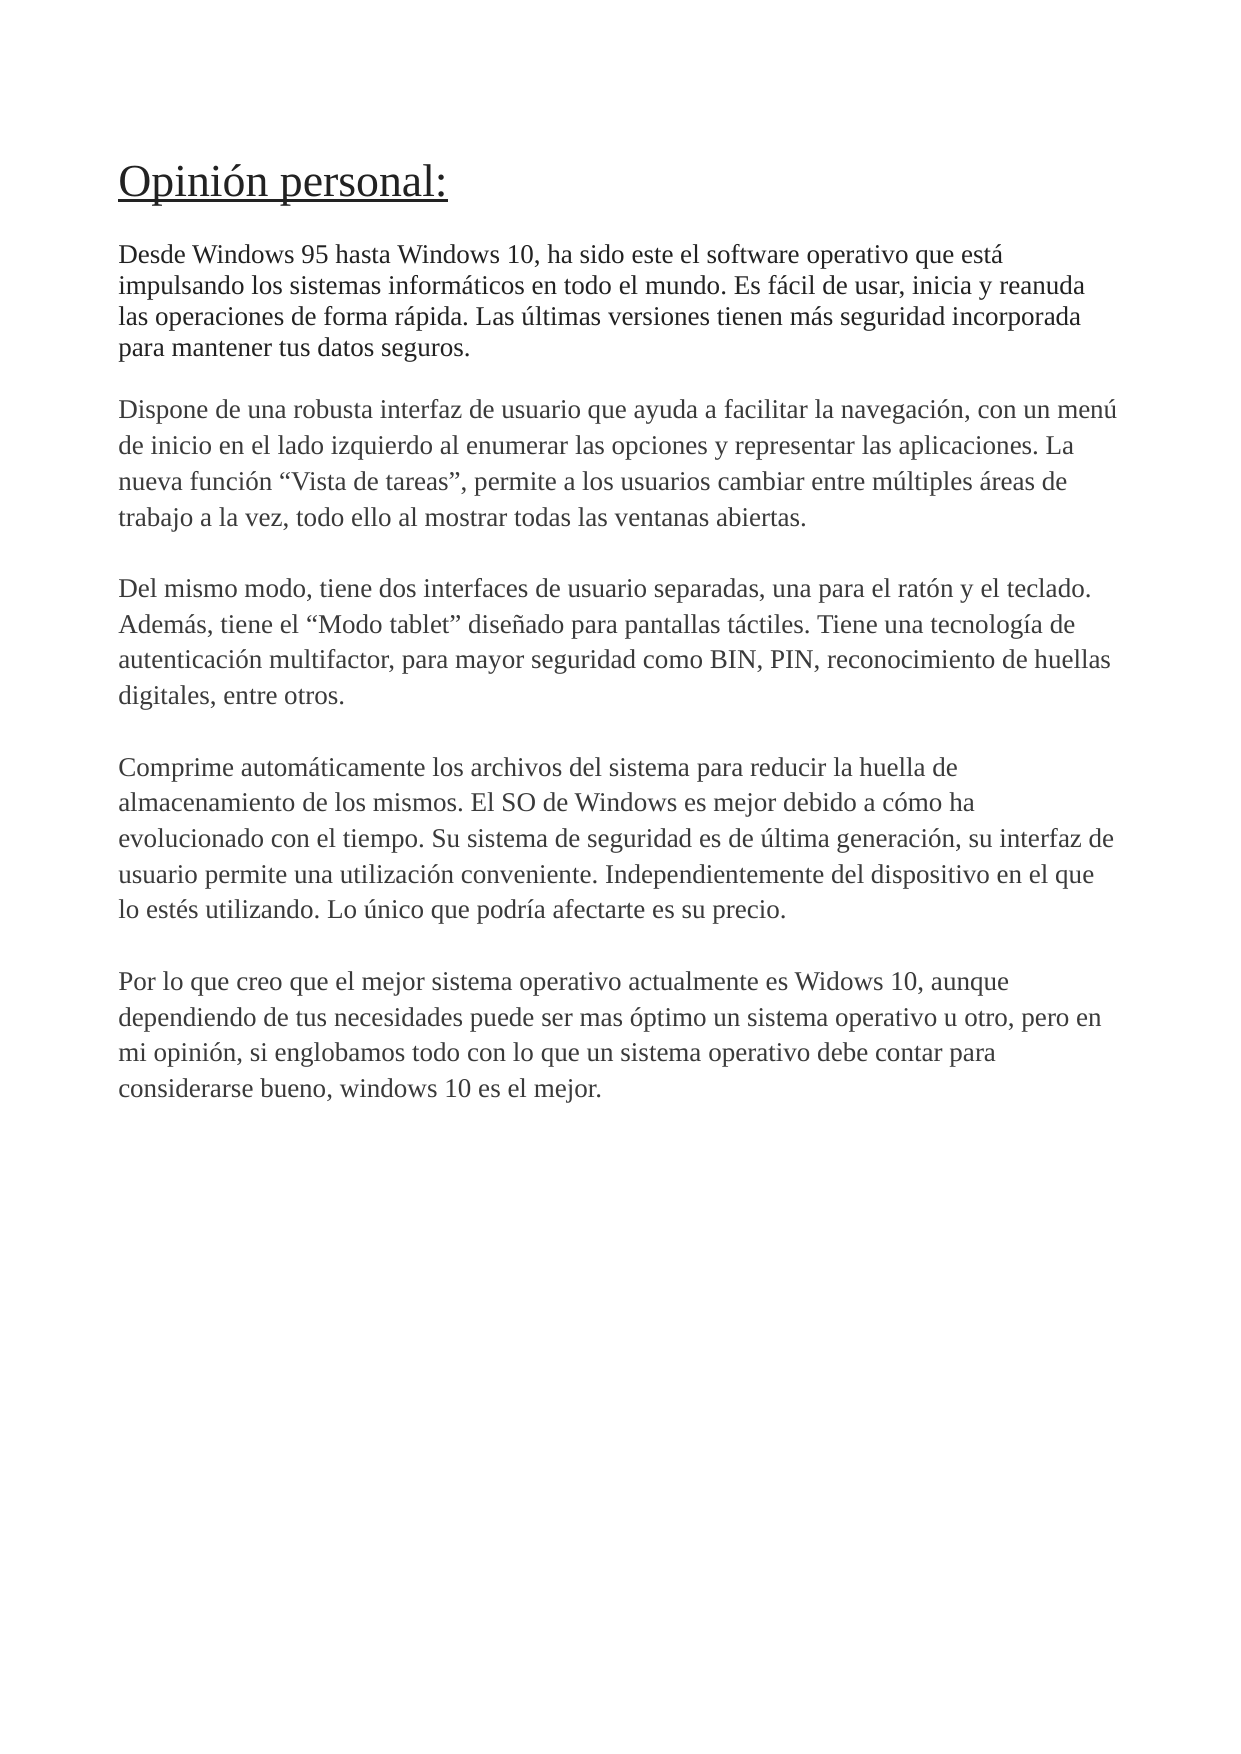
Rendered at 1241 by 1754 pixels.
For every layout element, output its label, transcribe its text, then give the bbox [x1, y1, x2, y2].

text Comprime automáticamente los archivos del sistema para reducir la huella de almacenamiento de los mismos. El SO de Windows es mejor debido a cómo ha evolucionado con el tiempo. Su sistema de seguridad es de última generación, su interfaz de usuario permite una utilización conveniente. Independientemente del dispositivo en el que lo estés utilizando. Lo único que podría afectarte es su precio. [118, 751, 1122, 925]
text Dispone de una robusta interfaz de usuario que ayuda a facilitar la navegación, con un menú de inicio en el lado izquierdo al enumerar las opciones y representar las aplicaciones. La nueva función “Vista de tareas”, permite a los usuarios cambiar entre múltiples áreas de trabajo a la vez, todo ello al mostrar todas las ventanas abiertas. [118, 393, 1122, 532]
text Del mismo modo, tiene dos interfaces de usuario separadas, una para el ratón y el teclado. Además, tiene el “Modo tablet” diseñado para pantallas táctiles. Tiene una tecnología de autenticación multifactor, para mayor seguridad como BIN, PIN, reconocimiento de huellas digitales, entre otros. [118, 572, 1122, 710]
text Por lo que creo que el mejor sistema operativo actualmente es Widows 10, aunque dependiendo de tus necesidades puede ser mas óptimo un sistema operativo u otro, pero en mi opinión, si englobamos todo con lo que un sistema operativo debe contar para considerarse bueno, windows 10 es el mejor. [118, 965, 1122, 1103]
text Desde Windows 95 hasta Windows 10, ha sido este el software operativo que está impulsando los sistemas informáticos en todo el mundo. Es fácil de usar, inicia y reanuda las operaciones de forma rápida. Las últimas versiones tienen más seguridad incorporada para mantener tus datos seguros. [118, 238, 1122, 362]
text Opinión personal: [118, 154, 1122, 207]
